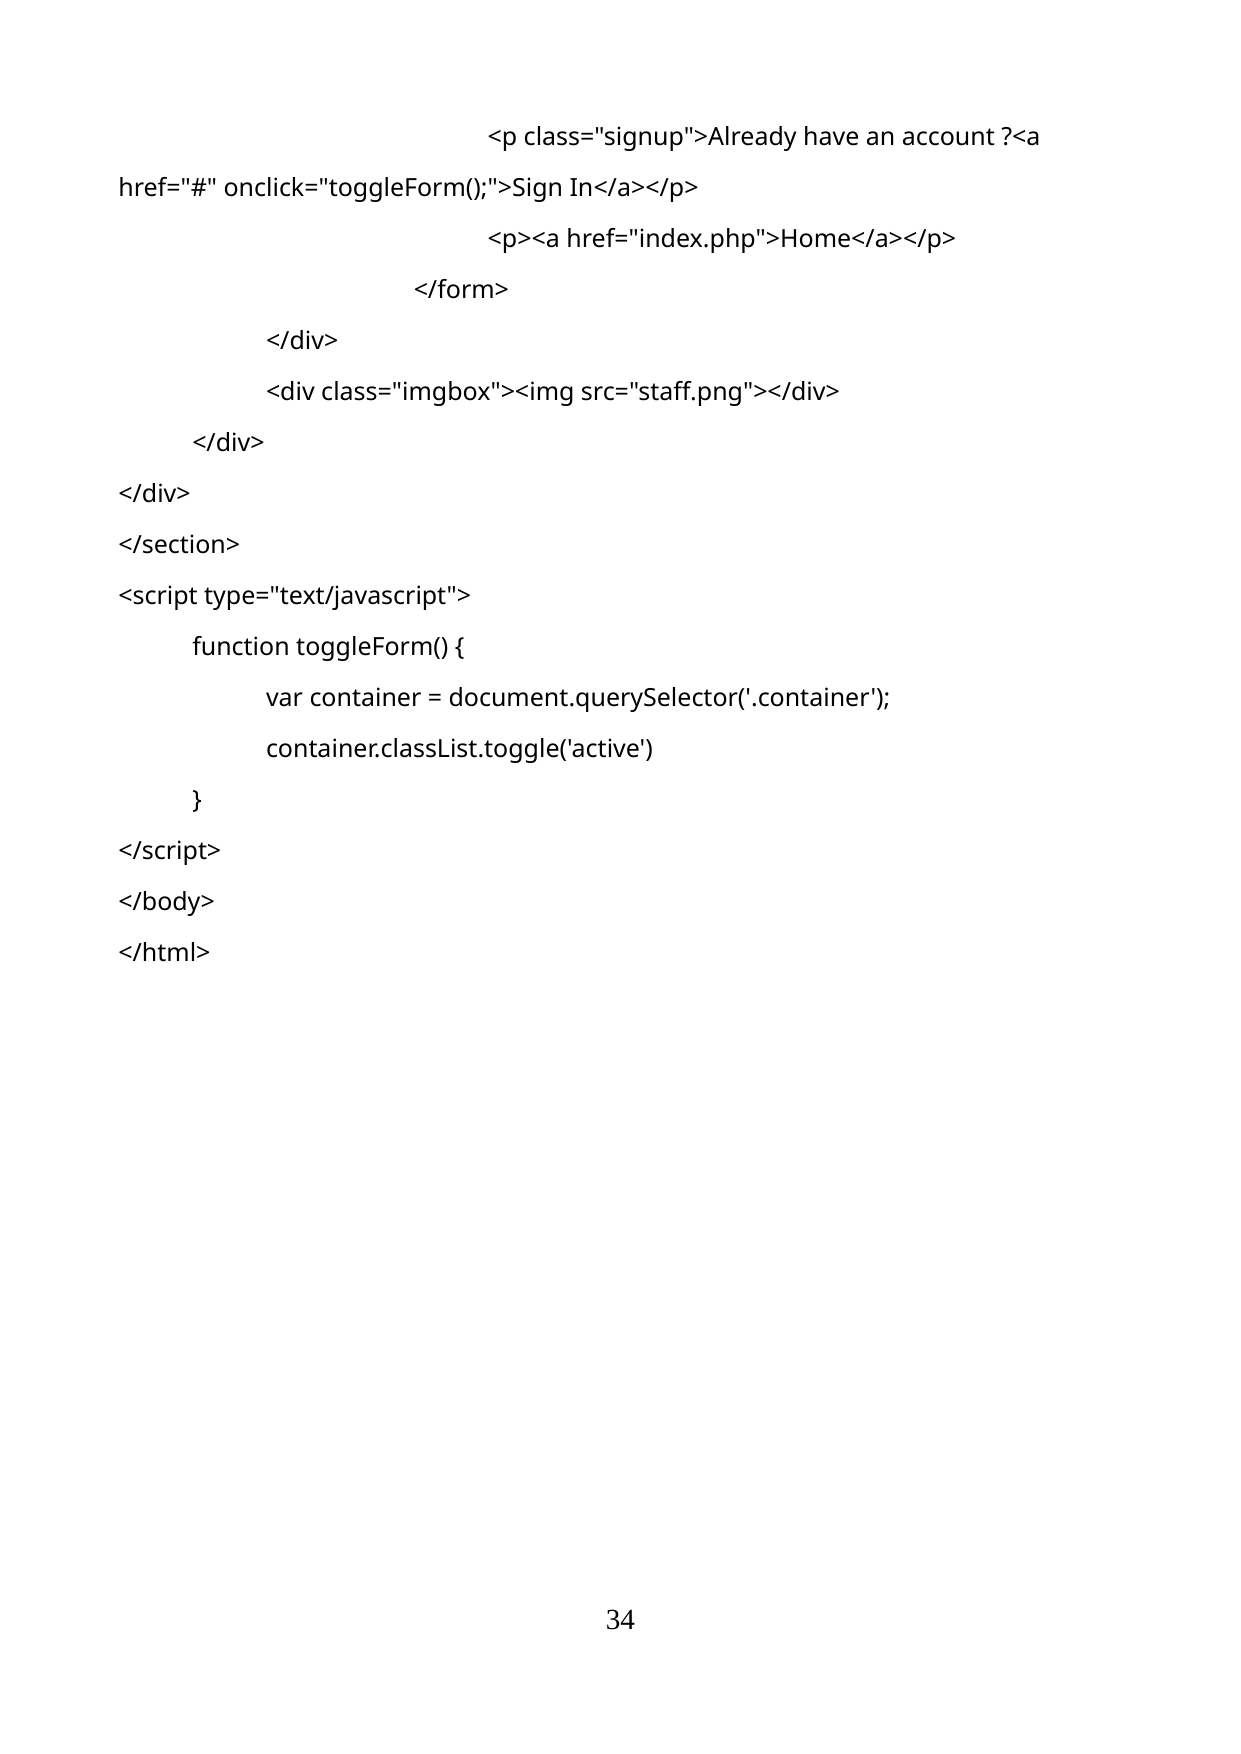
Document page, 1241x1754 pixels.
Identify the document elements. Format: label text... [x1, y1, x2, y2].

text <p><a href="index.php">Home</a></p> [118, 220, 1122, 254]
text } [118, 782, 1122, 816]
text </section> [118, 526, 1122, 561]
text </html> [118, 935, 1122, 969]
text </div> [118, 424, 1122, 458]
text container.classList.toggle('active') [118, 731, 1122, 765]
text <script type="text/javascript"> [118, 577, 1122, 612]
text <p class="signup">Already have an account ?<a href="#" onclick="toggleForm();">Sign In</a></p> [118, 118, 1122, 203]
text </div> [118, 322, 1122, 356]
text </div> [118, 475, 1122, 509]
text </script> [118, 833, 1122, 867]
text </body> [118, 884, 1122, 918]
text var container = document.querySelector('.container'); [118, 679, 1122, 714]
text <div class="imgbox"><img src="staff.png"></div> [118, 373, 1122, 407]
text function toggleForm() { [118, 628, 1122, 663]
text </form> [118, 271, 1122, 305]
